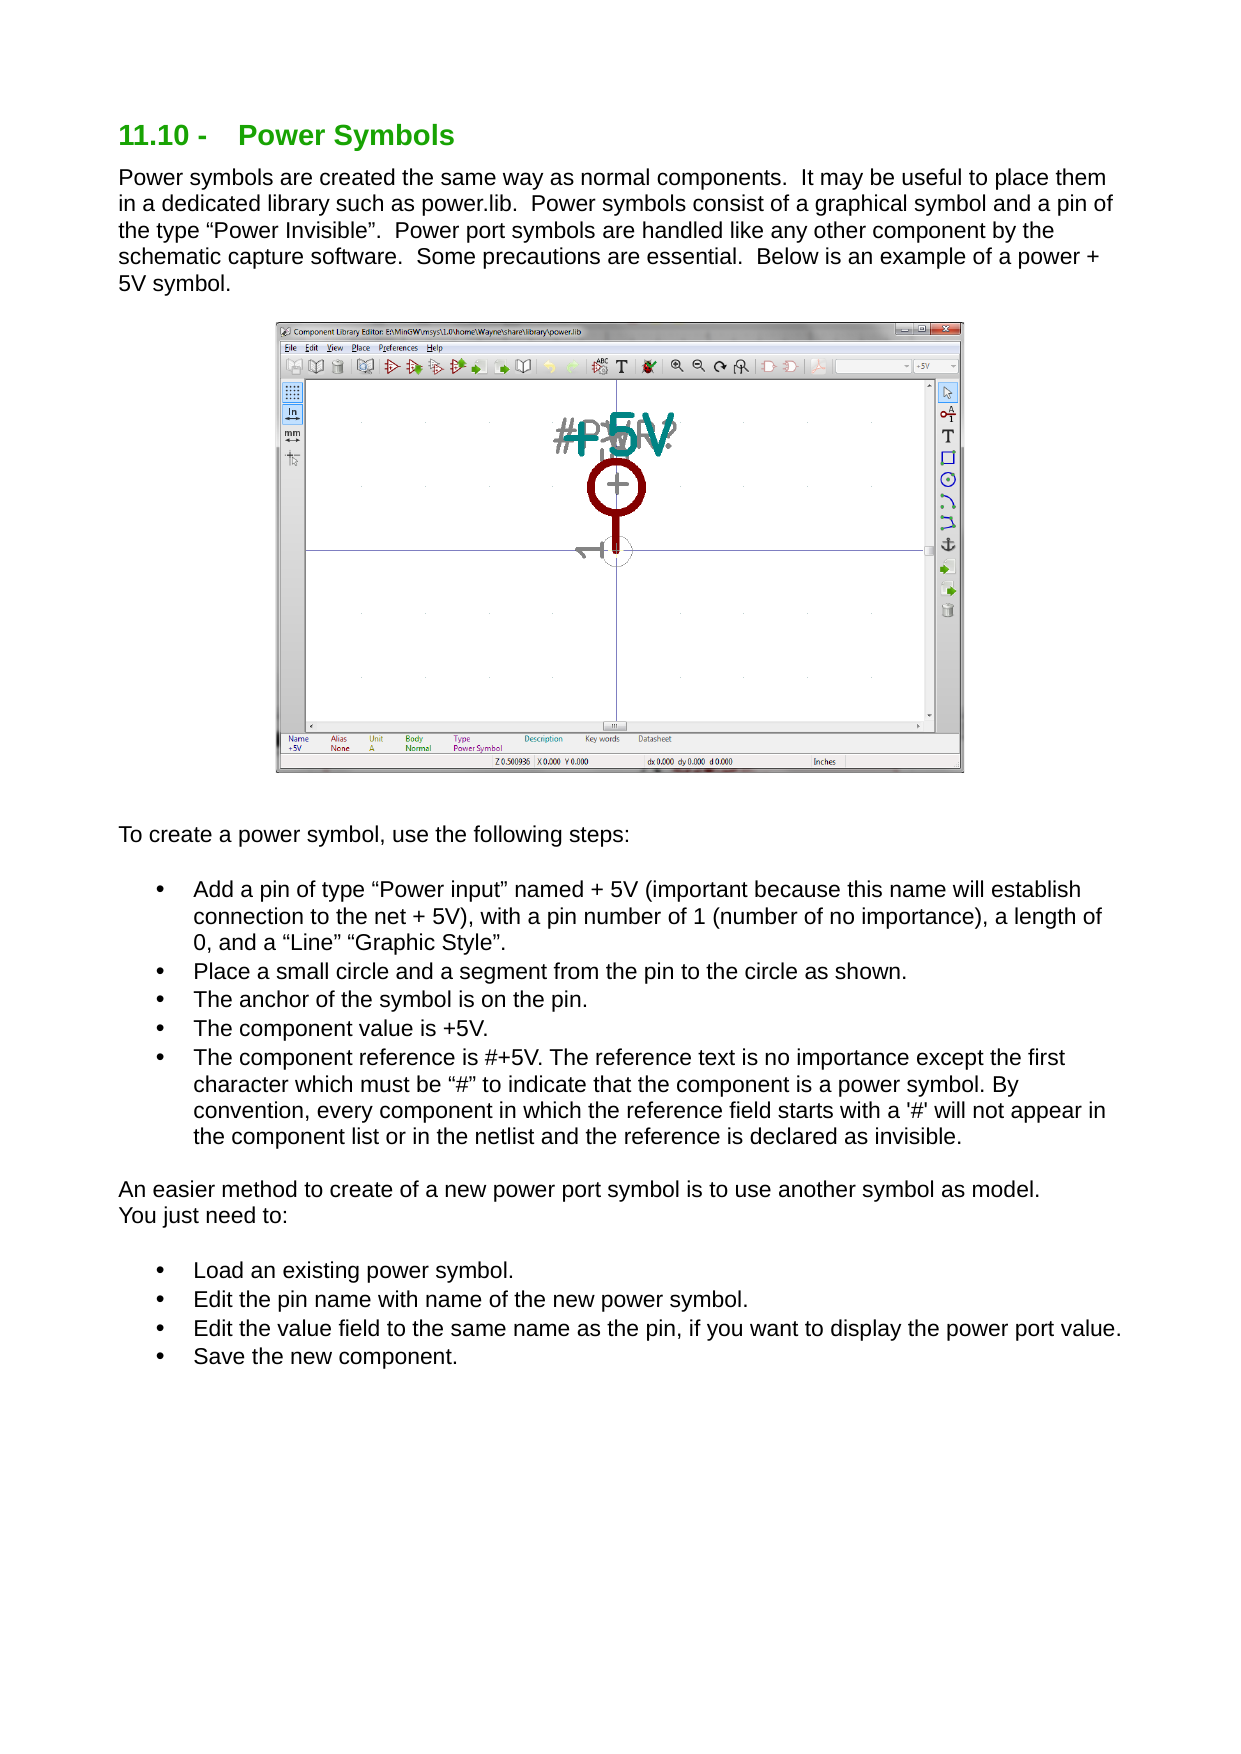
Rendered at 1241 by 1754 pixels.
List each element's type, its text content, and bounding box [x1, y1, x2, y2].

text You just need to: [118, 1202, 1122, 1229]
list The anchor of the symbol is on the pin. [156, 984, 1122, 1013]
text To create a power symbol, use the following steps: [118, 821, 1122, 848]
list Add a pin of type “Power input” named + 5V (important because this name will establish connection to the net + 5V), with a pin number of 1 (number of no importance), a length of 0, and a “Line” “Graphic Style”. [156, 874, 1122, 956]
list Edit the value field to the same name as the pin, if you want to display the power port value. [156, 1313, 1122, 1341]
list The component value is +5V. [156, 1013, 1122, 1042]
list Place a small circle and a segment from the pin to the circle as shown. [156, 956, 1122, 984]
text Power symbols are created the same way as normal components. It may be useful to place them in a dedicated library such as power.lib. Power symbols consist of a graphical symbol and a pin of the type “Power Invisible”. Power port symbols are handled like any other component by the schematic capture software. Some precautions are essential. Below is an example of a power + 5V symbol. [118, 164, 1122, 296]
list The component reference is #+5V. The reference text is no importance except the first character which must be “#” to indicate that the component is a power symbol. By convention, every component in which the reference field starts with a '#' will not appear in the component list or in the netlist and the reference is declared as invisible. [156, 1042, 1122, 1150]
subtitle Power Symbols [118, 118, 1122, 152]
picture [275, 322, 965, 773]
list Edit the pin name with name of the new power symbol. [156, 1284, 1122, 1313]
list Save the new component. [156, 1341, 1122, 1370]
text An easier method to create of a new power port symbol is to use another symbol as model. [118, 1176, 1122, 1202]
list Load an existing power symbol. [156, 1255, 1122, 1284]
